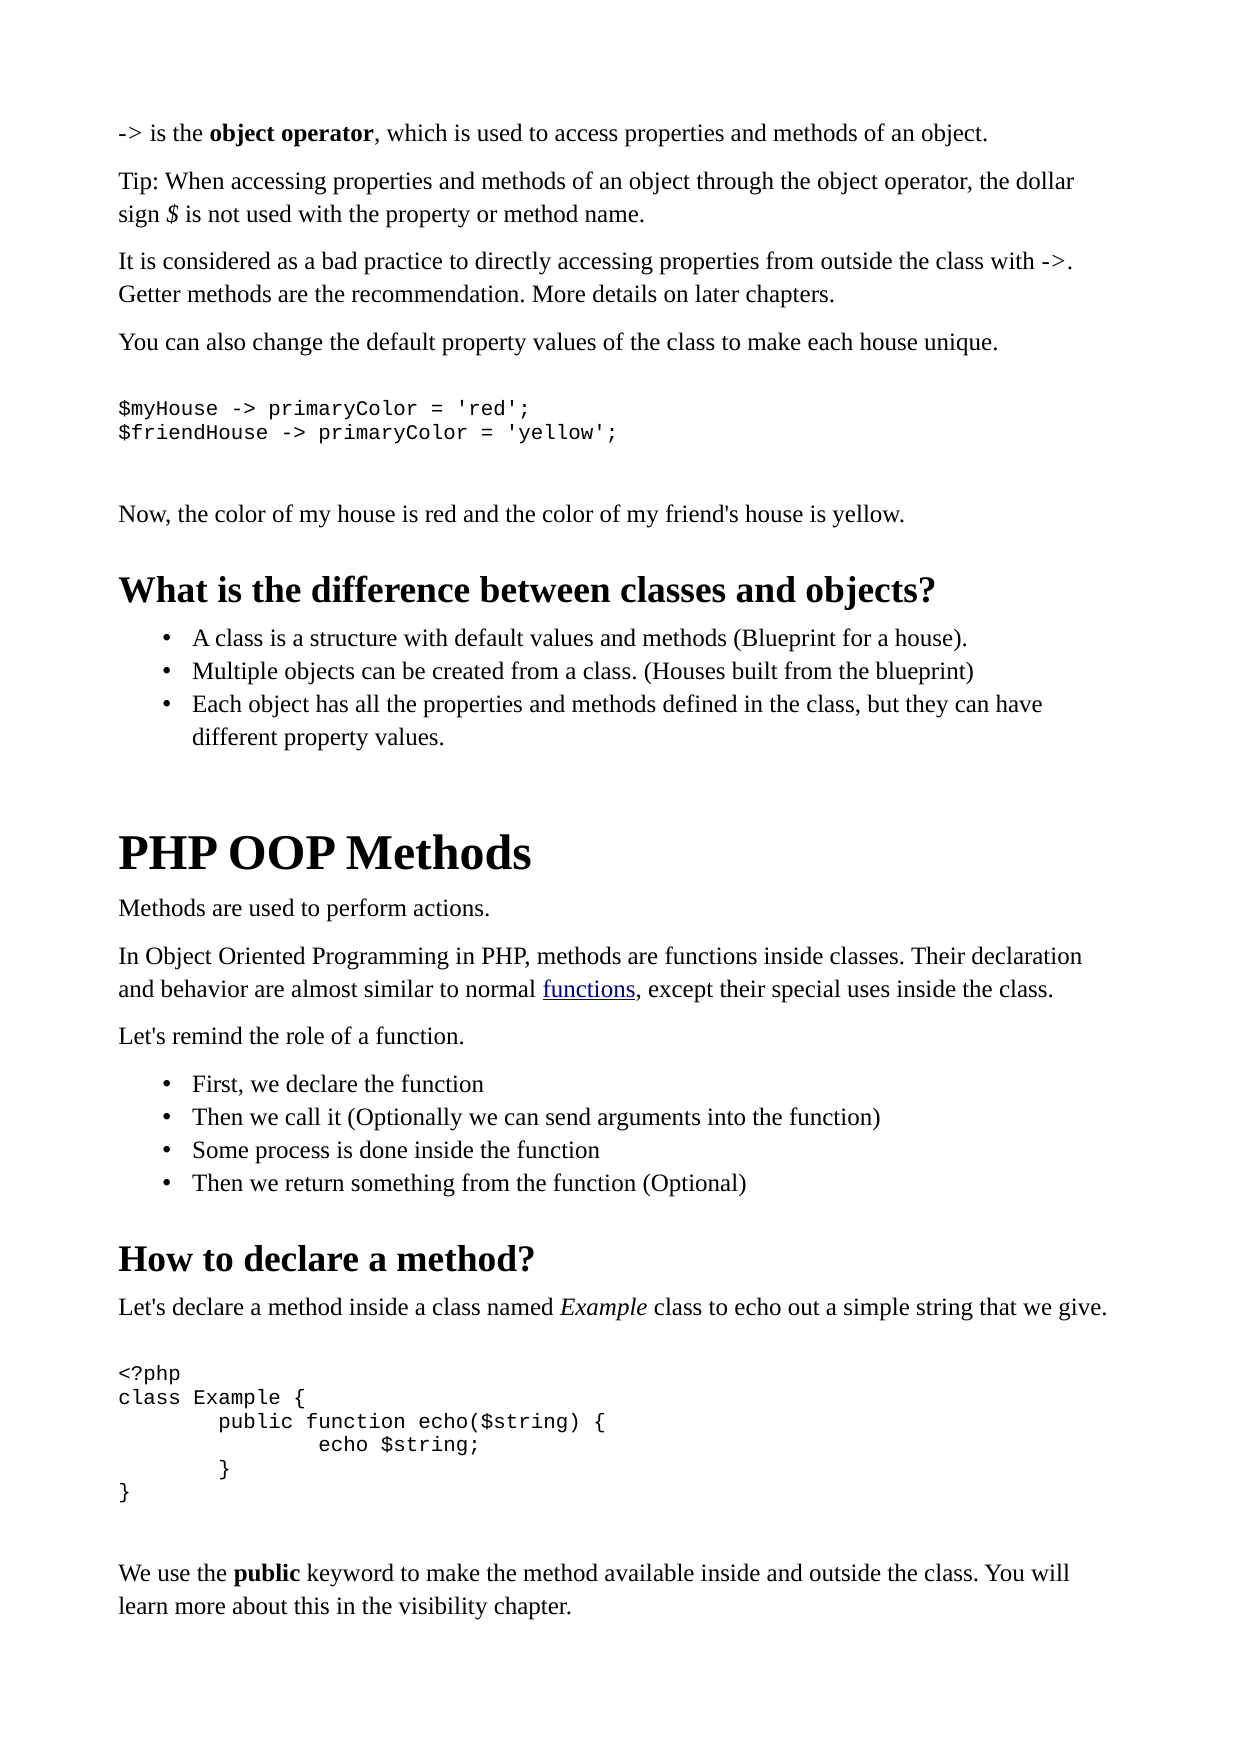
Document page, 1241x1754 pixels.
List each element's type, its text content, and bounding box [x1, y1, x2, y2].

subtitle How to declare a method? [118, 1236, 1122, 1279]
text public function echo($string) { [118, 1411, 1122, 1434]
text It is considered as a bad practice to directly accessing properties from outside the class with ->. Getter methods are the recommendation. More details on later chapters. [118, 246, 1122, 308]
list Each object has all the properties and methods defined in the class, but they can have different property values. [162, 689, 1122, 751]
list First, we declare the function [162, 1069, 1122, 1098]
text Now, the color of my house is red and the color of my friend's house is yellow. [118, 499, 1122, 527]
text In Object Oriented Programming in PHP, methods are functions inside classes. Their declaration and behavior are almost similar to normal functions, except their special uses inside the class. [118, 941, 1122, 1002]
text Tip: When accessing properties and methods of an object through the object operator, the dollar sign $ is not used with the property or method name. [118, 166, 1122, 227]
text $friendHouse -> primaryColor = 'yellow'; [118, 422, 1122, 446]
list Then we call it (Optionally we can send arguments into the function) [162, 1102, 1122, 1131]
text class Example { [118, 1387, 1122, 1411]
text You can also change the default property values of the class to make each house unique. [118, 327, 1122, 356]
text $myHouse -> primaryColor = 'red'; [118, 398, 1122, 422]
list Multiple objects can be created from a class. (Houses built from the blueprint) [162, 656, 1122, 684]
text -> is the object operator, which is used to access properties and methods of an object. [118, 118, 1122, 147]
list A class is a structure with default values and methods (Blueprint for a house). [162, 623, 1122, 651]
text <?php [118, 1363, 1122, 1387]
list Some process is done inside the function [162, 1135, 1122, 1164]
text We use the public keyword to make the method available inside and outside the class. You will learn more about this in the visibility chapter. [118, 1558, 1122, 1620]
text } [118, 1458, 1122, 1482]
text Let's declare a method inside a class named Example class to echo out a simple string that we give. [118, 1292, 1122, 1321]
text Let's remind the role of a function. [118, 1021, 1122, 1050]
subtitle What is the difference between classes and objects? [118, 567, 1122, 610]
text } [118, 1482, 1122, 1505]
text Methods are used to perform actions. [118, 893, 1122, 922]
list Then we return something from the function (Optional) [162, 1168, 1122, 1197]
text echo $string; [118, 1434, 1122, 1458]
subtitle PHP OOP Methods [118, 823, 1122, 881]
